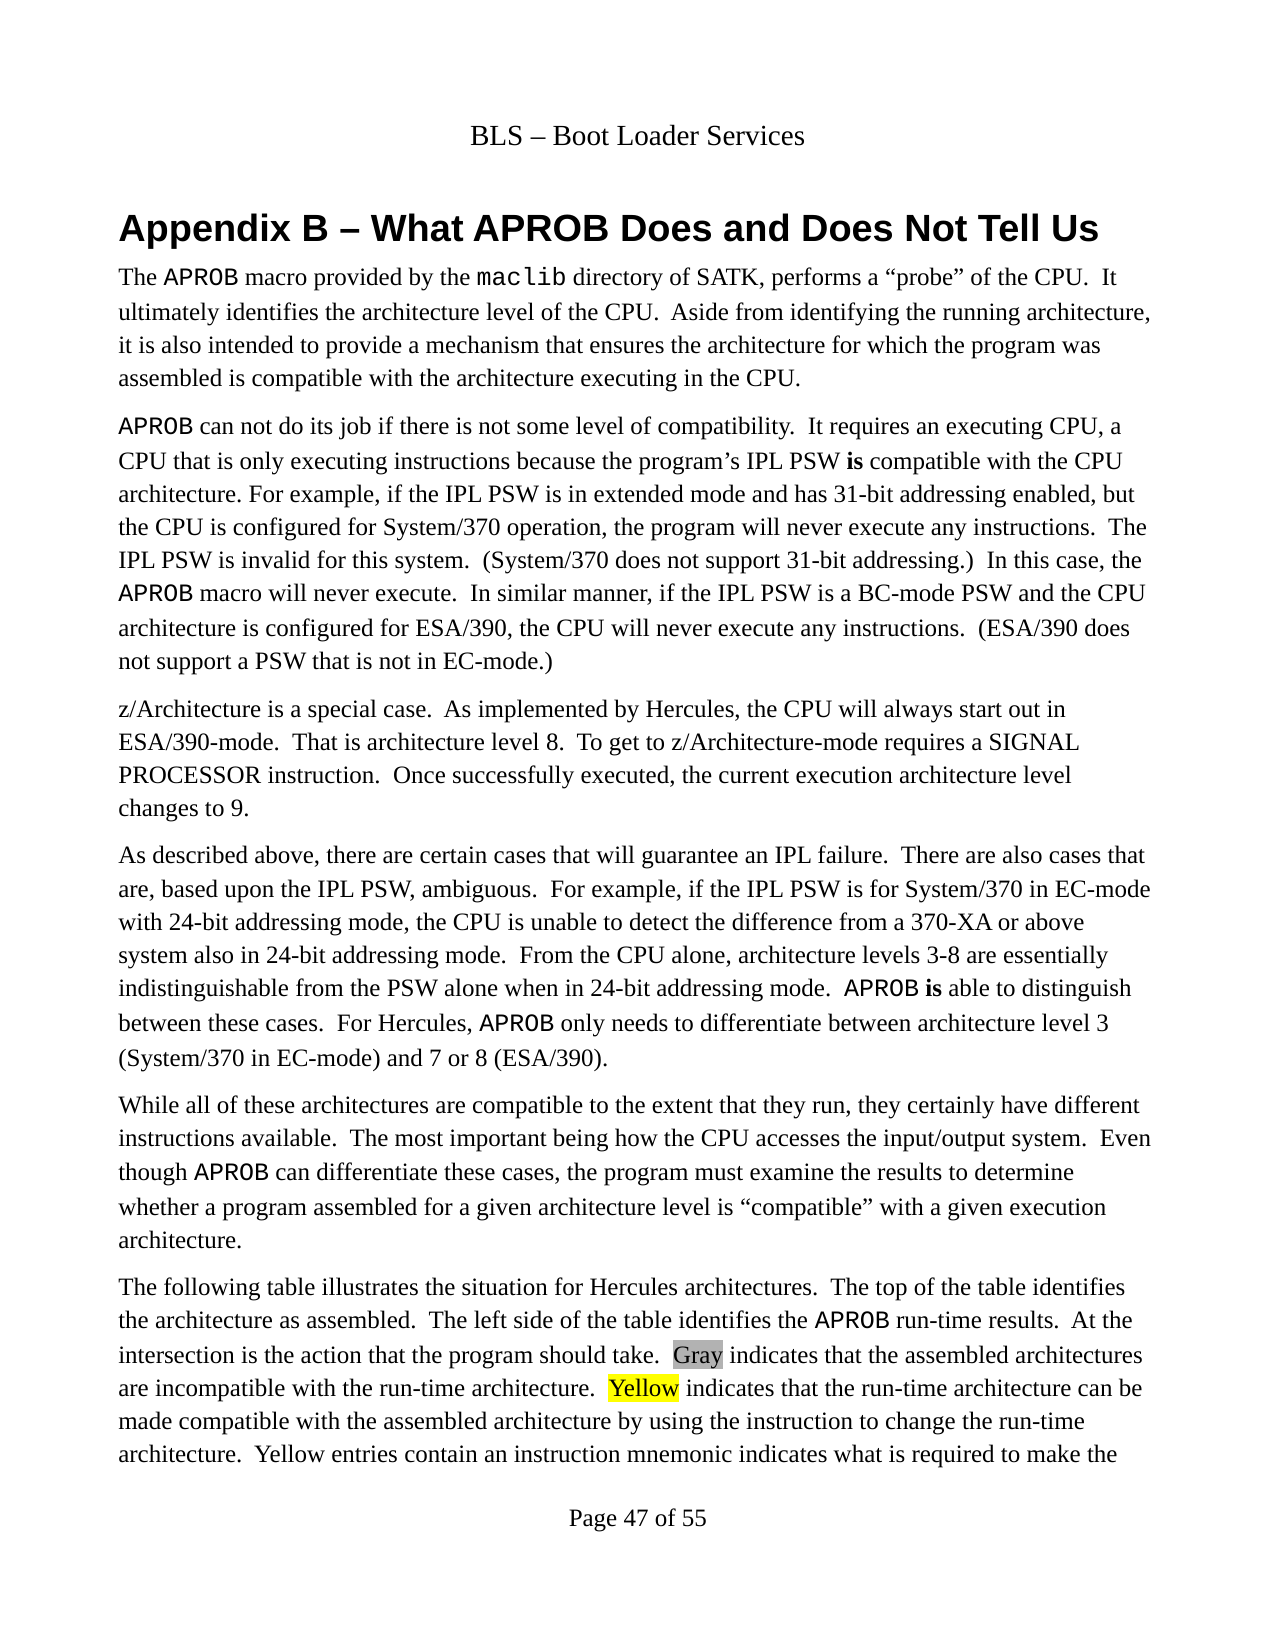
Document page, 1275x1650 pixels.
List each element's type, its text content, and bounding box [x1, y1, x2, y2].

subtitle Appendix B – What APROB Does and Does Not Tell Us [118, 206, 1157, 250]
text z/Architecture is a special case. As implemented by Hercules, the CPU will always start out in ESA/390-mode. That is architecture level 8. To get to z/Architecture-mode requires a SIGNAL PROCESSOR instruction. Once successfully executed, the current execution architecture level changes to 9. [118, 694, 1157, 822]
text While all of these architectures are compatible to the extent that they run, they certainly have different instructions available. The most important being how the CPU accesses the input/output system. Even though APROB can differentiate these cases, the program must examine the results to determine whether a program assembled for a given architecture level is “compatible” with a given execution architecture. [118, 1091, 1157, 1253]
text The following table illustrates the situation for Hercules architectures. The top of the table identifies the architecture as assembled. The left side of the table identifies the APROB run-time results. At the intersection is the action that the program should take. Gray indicates that the assembled architectures are incompatible with the run-time architecture. Yellow indicates that the run-time architecture can be made compatible with the assembled architecture by using the instruction to change the run-time architecture. Yellow entries contain an instruction mnemonic indicates what is required to make the [118, 1272, 1157, 1468]
text APROB can not do its job if there is not some level of compatibility. It requires an executing CPU, a CPU that is only executing instructions because the program’s IPL PSW is compatible with the CPU architecture. For example, if the IPL PSW is in extended mode and has 31-bit addressing enabled, but the CPU is configured for System/370 operation, the program will never execute any instructions. The IPL PSW is invalid for this system. (System/370 does not support 31-bit addressing.) In this case, the APROB macro will never execute. In similar manner, if the IPL PSW is a BC-mode PSW and the CPU architecture is configured for ESA/390, the CPU will never execute any instructions. (ESA/390 does not support a PSW that is not in EC-mode.) [118, 411, 1157, 675]
text The APROB macro provided by the maclib directory of SATK, performs a “probe” of the CPU. It ultimately identifies the architecture level of the CPU. Aside from identifying the running architecture, it is also intended to provide a mechanism that ensures the architecture for which the program was assembled is compatible with the architecture executing in the CPU. [118, 262, 1157, 392]
text As described above, there are certain cases that will guarantee an IPL failure. There are also cases that are, based upon the IPL PSW, ambiguous. For example, if the IPL PSW is for System/370 in EC-mode with 24-bit addressing mode, the CPU is unable to detect the difference from a 370-XA or above system also in 24-bit addressing mode. From the CPU alone, architecture levels 3-8 are essentially indistinguishable from the PSW alone when in 24-bit addressing mode. APROB is able to distinguish between these cases. For Hercules, APROB only needs to differentiate between architecture level 3 (System/370 in EC-mode) and 7 or 8 (ESA/390). [118, 841, 1157, 1072]
